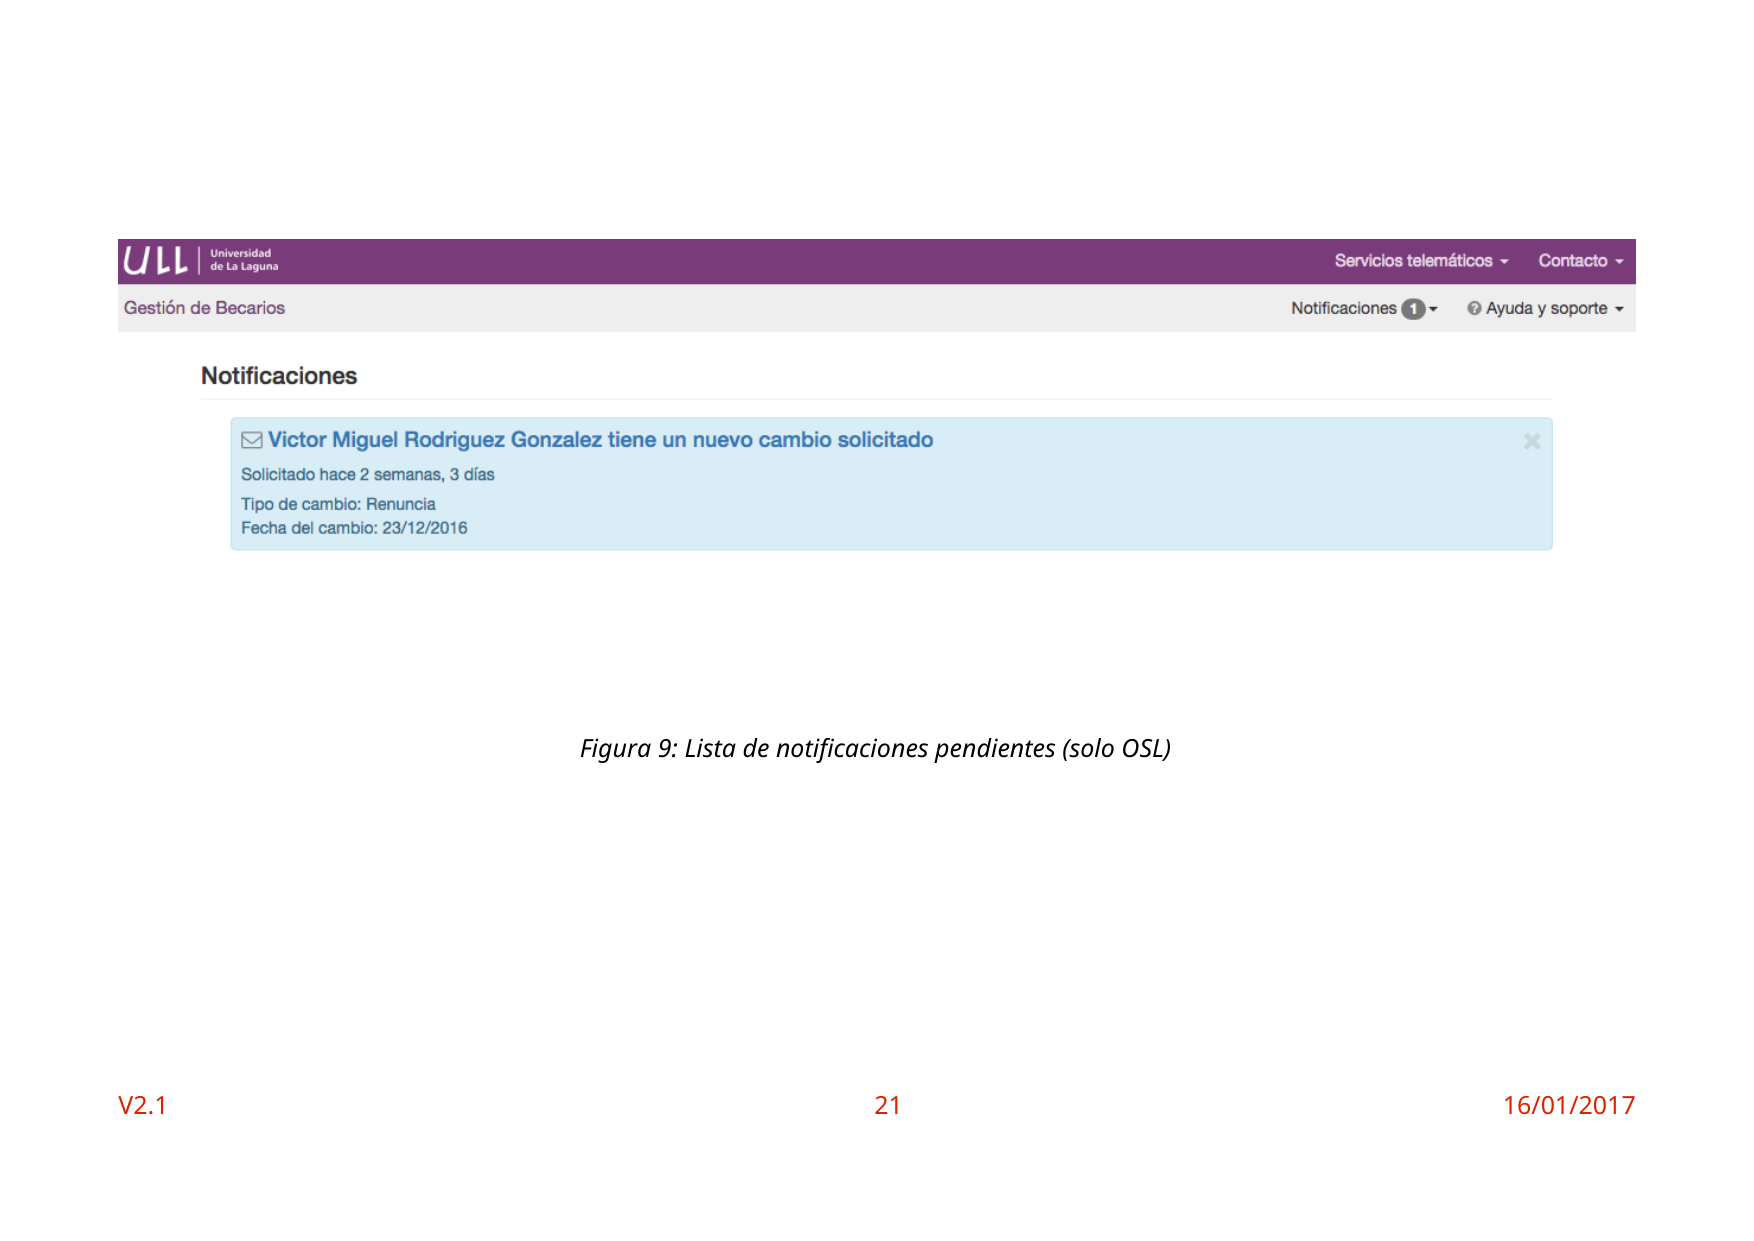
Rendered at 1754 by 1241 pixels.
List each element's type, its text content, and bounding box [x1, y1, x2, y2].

picture [118, 239, 1636, 731]
text Figura 9: Lista de notificaciones pendientes (solo OSL) [118, 731, 1636, 765]
